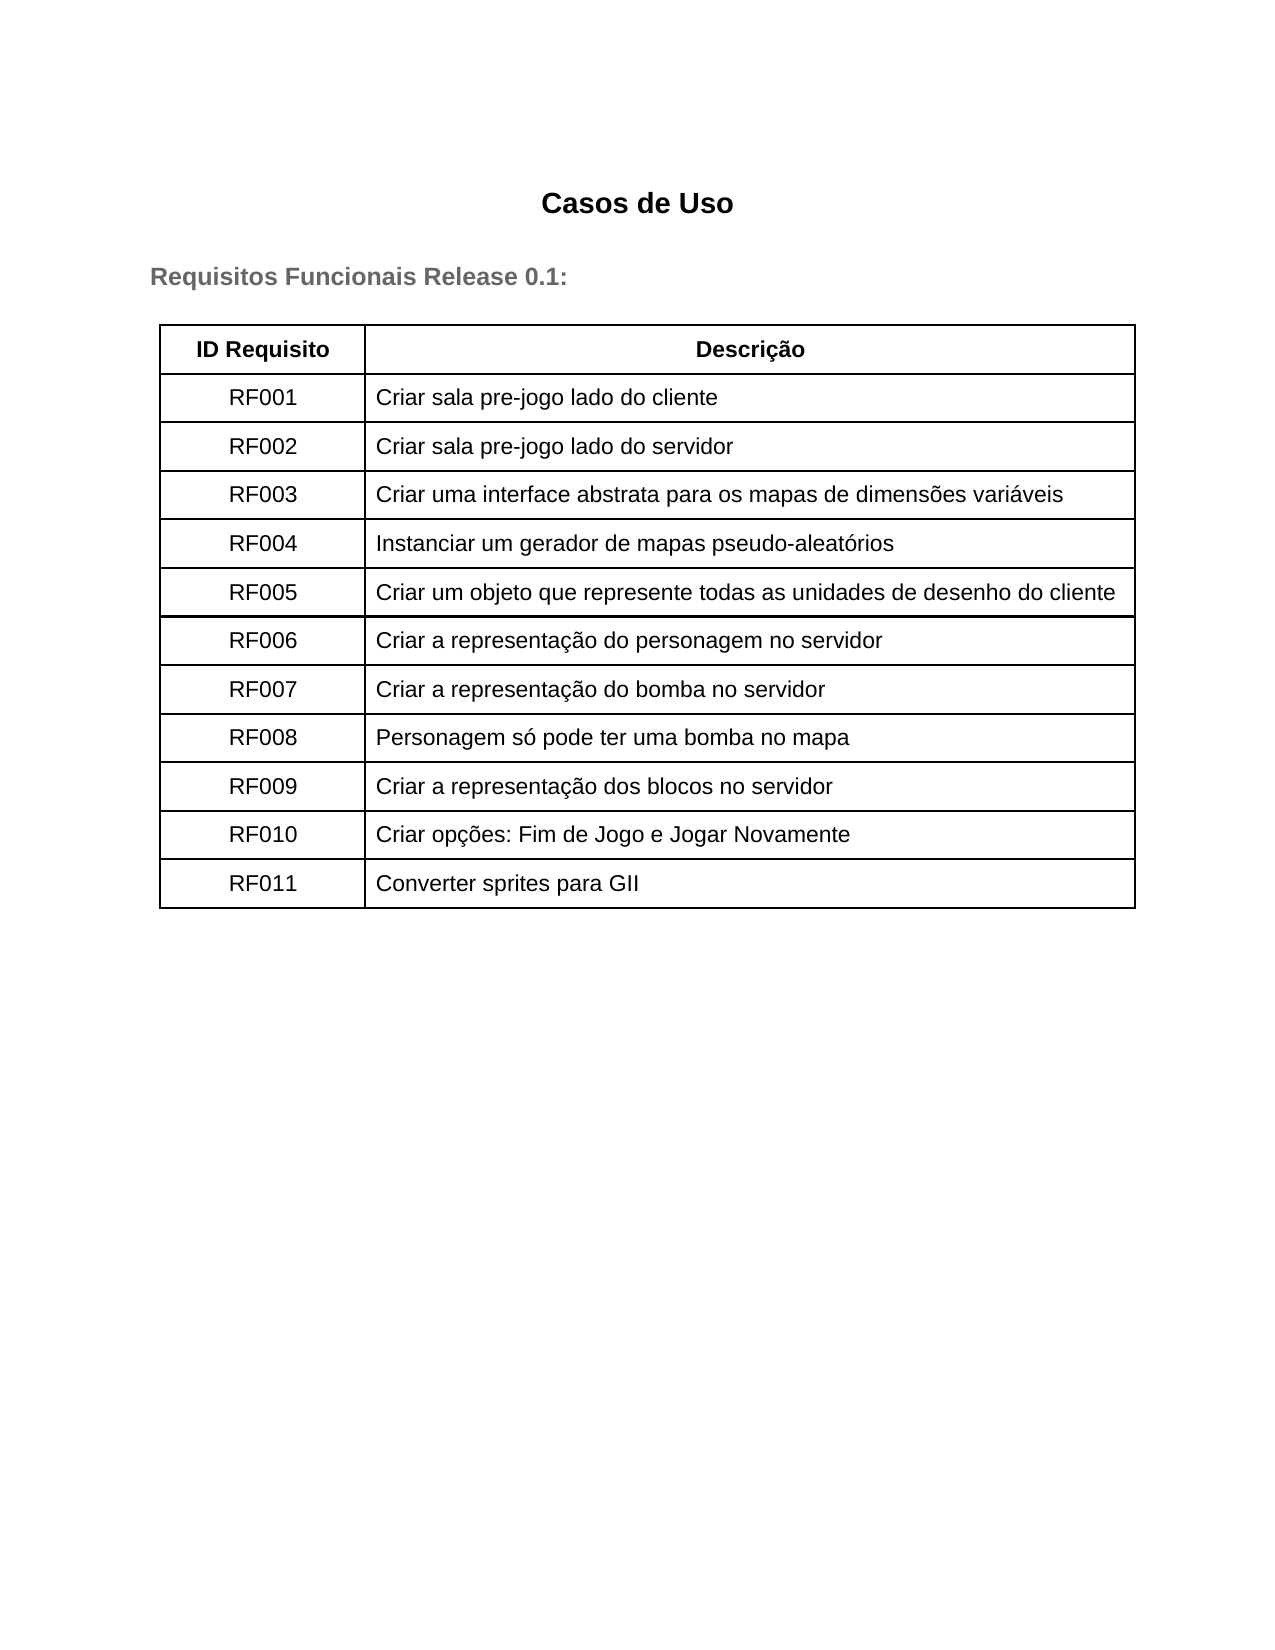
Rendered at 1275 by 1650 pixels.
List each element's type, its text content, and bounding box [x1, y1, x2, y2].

table_cell Criar opções: Fim de Jogo e Jogar Novamente [366, 812, 1134, 858]
table_cell RF011 [161, 860, 364, 907]
table_cell Criar um objeto que represente todas as unidades de desenho do cliente [366, 569, 1134, 615]
table_cell Personagem só pode ter uma bomba no mapa [366, 715, 1134, 761]
subtitle Requisitos Funcionais Release 0.1: [150, 263, 1125, 291]
table_cell Criar a representação do personagem no servidor [366, 618, 1134, 664]
table_cell RF010 [161, 812, 364, 858]
table_header Descrição [366, 326, 1134, 373]
table_cell RF005 [161, 569, 364, 615]
table_cell RF004 [161, 520, 364, 567]
table_cell RF009 [161, 763, 364, 809]
subtitle Casos de Uso [150, 187, 1125, 220]
table_cell RF008 [161, 715, 364, 761]
table_cell RF007 [161, 666, 364, 712]
table_cell Instanciar um gerador de mapas pseudo-aleatórios [366, 520, 1134, 567]
table_cell Criar sala pre-jogo lado do cliente [366, 375, 1134, 421]
table_cell Converter sprites para GII [366, 860, 1134, 907]
table_cell Criar uma interface abstrata para os mapas de dimensões variáveis [366, 472, 1134, 518]
table_cell Criar a representação do bomba no servidor [366, 666, 1134, 712]
table_cell RF001 [161, 375, 364, 421]
table_cell RF002 [161, 423, 364, 470]
table_cell RF003 [161, 472, 364, 518]
table_header ID Requisito [161, 326, 364, 373]
table_cell RF006 [161, 618, 364, 664]
table_cell Criar sala pre-jogo lado do servidor [366, 423, 1134, 470]
table_cell Criar a representação dos blocos no servidor [366, 763, 1134, 809]
